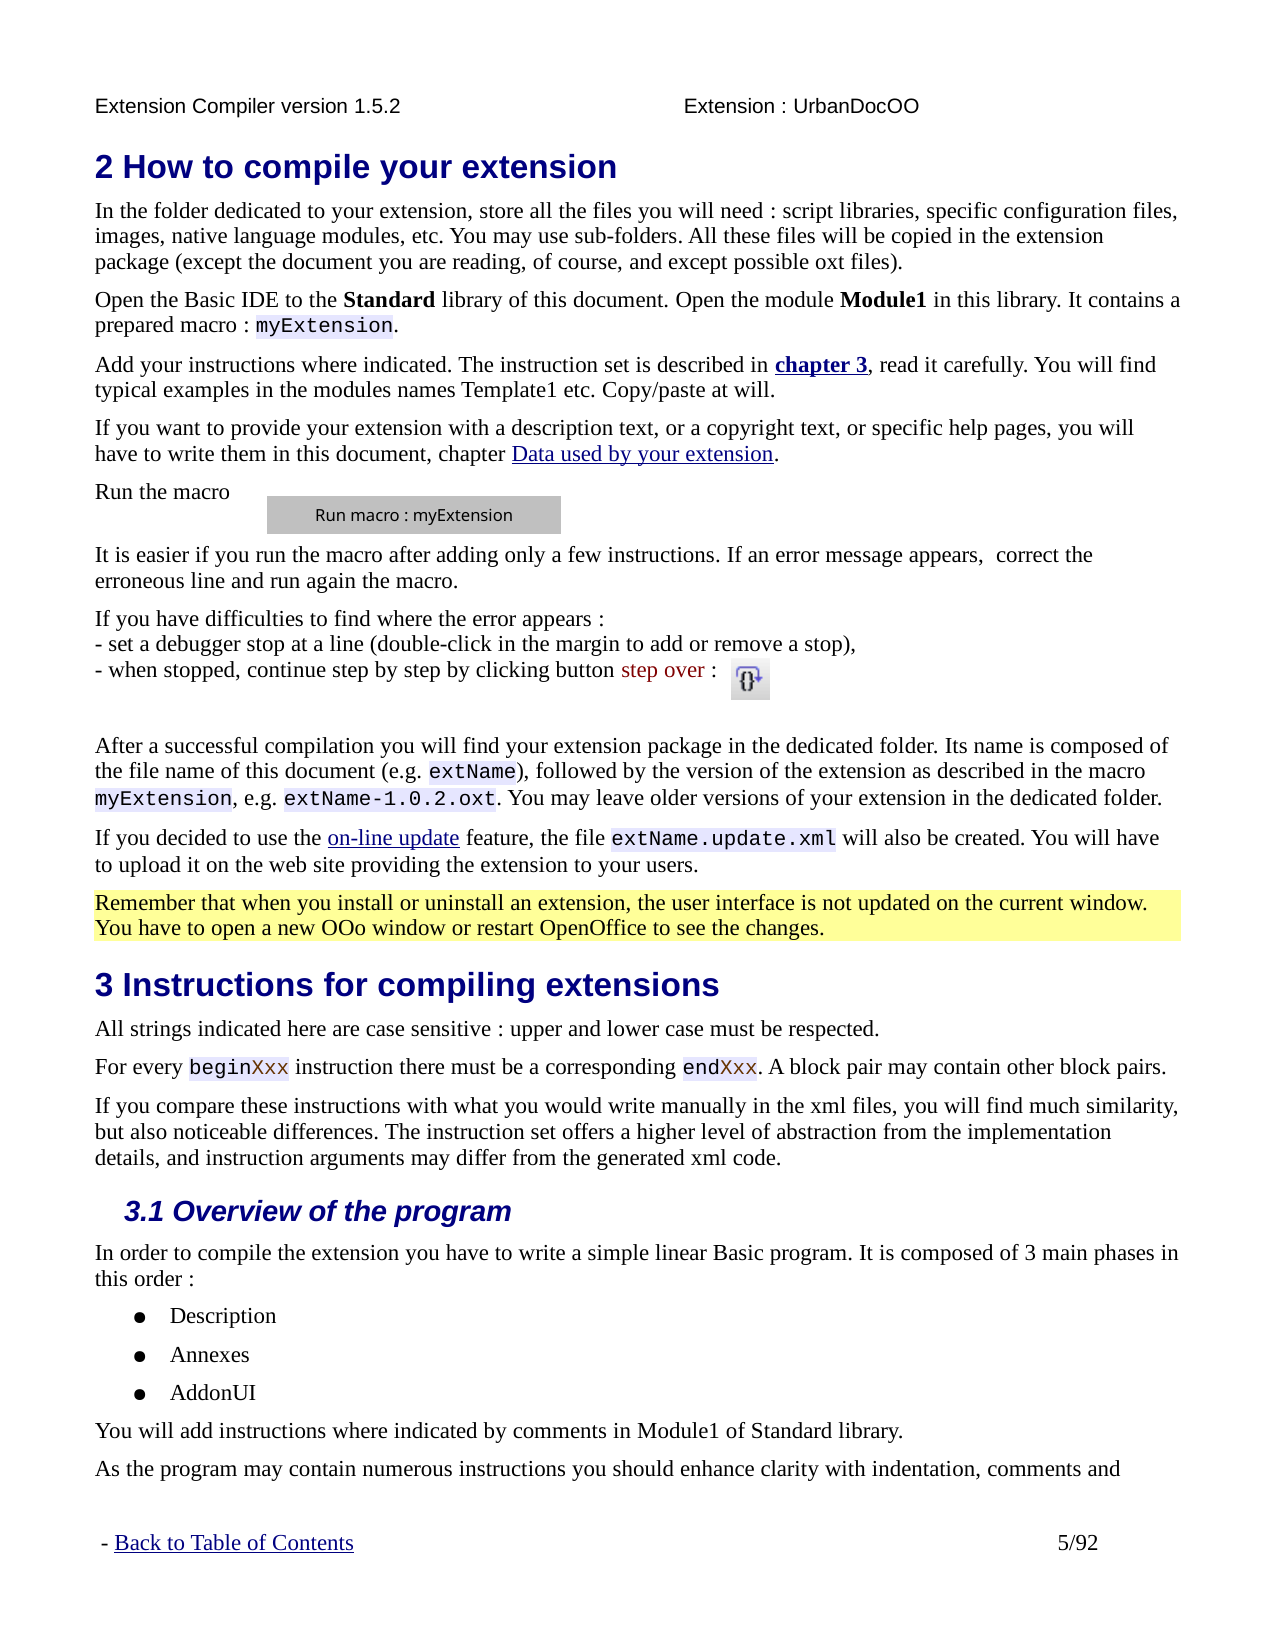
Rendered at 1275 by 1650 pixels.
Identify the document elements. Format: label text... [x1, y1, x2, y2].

text In the folder dedicated to your extension, store all the files you will need : script libraries, specific configuration files, images, native language modules, etc. You may use sub-folders. All these files will be copied in the extension package (except the document you are reading, of course, and except possible oxt files). [94, 197, 1181, 274]
text All strings indicated here are case sensitive : upper and lower case must be respected. [94, 1016, 1181, 1041]
list AddonUI [132, 1379, 1181, 1405]
subtitle Overview of the program [124, 1195, 1181, 1227]
text As the program may contain numerous instructions you should enhance clarity with indentation, comments and [94, 1456, 1181, 1481]
subtitle How to compile your extension [94, 147, 1181, 185]
list Description [132, 1303, 1181, 1329]
subtitle Instructions for compiling extensions [94, 966, 1181, 1003]
list Annexes [132, 1341, 1181, 1367]
text Run the macro [94, 479, 1181, 530]
text You will add instructions where indicated by comments in Module1 of Standard library. [94, 1417, 1181, 1443]
text Remember that when you install or uninstall an extension, the user interface is not updated on the current window. You have to open a new OOo window or restart OpenOffice to see the changes. [94, 890, 1181, 941]
text If you have difficulties to find where the error appears : - set a debugger stop at a line (double-click in the margin to add or remove a stop), - when stopped, continue step by step by clicking button step over : [94, 606, 1181, 682]
text If you compare these instructions with what you would write manually in the xml files, you will find much similarity, but also noticeable differences. The instruction set offers a higher level of abstraction from the implementation details, and instruction arguments may differ from the generated xml code. [94, 1093, 1181, 1170]
text Add your instructions where indicated. The instruction set is described in chapter 3, read it carefully. You will find typical examples in the modules names Template1 etc. Copy/paste at will. [94, 352, 1181, 403]
text For every beginXxx instruction there must be a corresponding endXxx. A block pair may contain other block pairs. [94, 1054, 1181, 1081]
picture [731, 658, 770, 700]
text If you decided to use the on-line update feature, the file extName.update.xml will also be created. You will have to upload it on the web site providing the extension to your users. [94, 825, 1181, 877]
text If you want to provide your extension with a description text, or a copyright text, or specific help pages, you will have to write them in this document, chapter Data used by your extension. [94, 415, 1181, 466]
text Open the Basic IDE to the Standard library of this document. Open the module Module1 in this library. It contains a prepared macro : myExtension. [94, 287, 1181, 339]
text In order to compile the extension you have to write a simple linear Basic program. It is composed of 3 main phases in this order : [94, 1240, 1181, 1291]
text It is easier if you run the macro after adding only a few instructions. If an error message appears, correct the erroneous line and run again the macro. [94, 542, 1181, 593]
text After a successful compilation you will find your extension package in the dedicated folder. Its name is composed of the file name of this document (e.g. extName), followed by the version of the extension as described in the macro myExtension, e.g. extName-1.0.2.oxt. You may leave older versions of your extension in the dedicated folder. [94, 733, 1181, 812]
